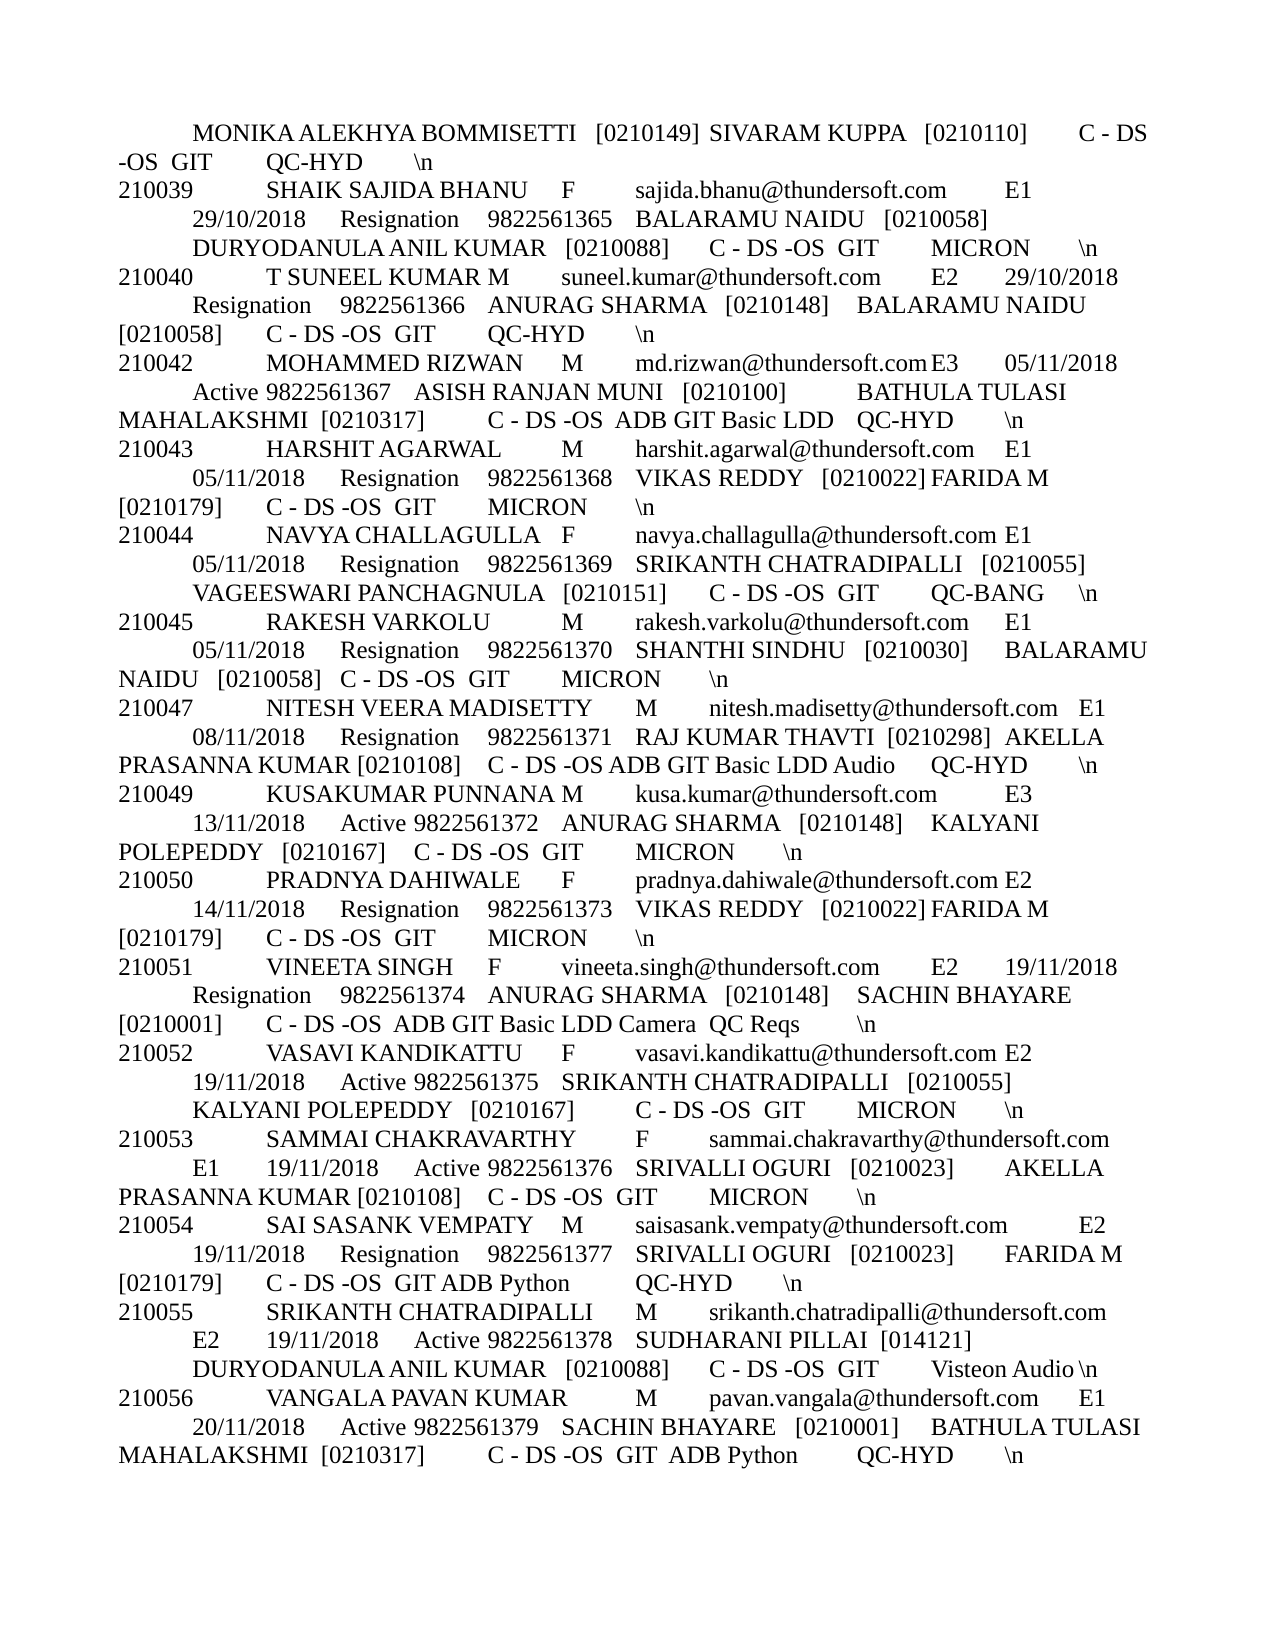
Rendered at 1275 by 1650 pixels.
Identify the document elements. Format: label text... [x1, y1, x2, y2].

text 210047 NITESH VEERA MADISETTY M nitesh.madisetty@thundersoft.com E1 08/11/2018 Resignation 9822561371 RAJ KUMAR THAVTI [0210298] AKELLA PRASANNA KUMAR [0210108] C - DS -OS ADB GIT Basic LDD Audio QC-HYD \n [118, 693, 1157, 779]
text 210051 VINEETA SINGH F vineeta.singh@thundersoft.com E2 19/11/2018 Resignation 9822561374 ANURAG SHARMA [0210148] SACHIN BHAYARE [0210001] C - DS -OS ADB GIT Basic LDD Camera QC Reqs \n [118, 952, 1157, 1038]
text 210054 SAI SASANK VEMPATY M saisasank.vempaty@thundersoft.com E2 19/11/2018 Resignation 9822561377 SRIVALLI OGURI [0210023] FARIDA M [0210179] C - DS -OS GIT ADB Python QC-HYD \n [118, 1211, 1157, 1297]
text 210040 T SUNEEL KUMAR M suneel.kumar@thundersoft.com E2 29/10/2018 Resignation 9822561366 ANURAG SHARMA [0210148] BALARAMU NAIDU [0210058] C - DS -OS GIT QC-HYD \n [118, 262, 1157, 348]
text 210049 KUSAKUMAR PUNNANA M kusa.kumar@thundersoft.com E3 13/11/2018 Active 9822561372 ANURAG SHARMA [0210148] KALYANI POLEPEDDY [0210167] C - DS -OS GIT MICRON \n [118, 779, 1157, 866]
text 210055 SRIKANTH CHATRADIPALLI M srikanth.chatradipalli@thundersoft.com E2 19/11/2018 Active 9822561378 SUDHARANI PILLAI [014121] DURYODANULA ANIL KUMAR [0210088] C - DS -OS GIT Visteon Audio \n [118, 1297, 1157, 1383]
text 210045 RAKESH VARKOLU M rakesh.varkolu@thundersoft.com E1 05/11/2018 Resignation 9822561370 SHANTHI SINDHU [0210030] BALARAMU NAIDU [0210058] C - DS -OS GIT MICRON \n [118, 607, 1157, 693]
text 210050 PRADNYA DAHIWALE F pradnya.dahiwale@thundersoft.com E2 14/11/2018 Resignation 9822561373 VIKAS REDDY [0210022] FARIDA M [0210179] C - DS -OS GIT MICRON \n [118, 866, 1157, 952]
text 210043 HARSHIT AGARWAL M harshit.agarwal@thundersoft.com E1 05/11/2018 Resignation 9822561368 VIKAS REDDY [0210022] FARIDA M [0210179] C - DS -OS GIT MICRON \n [118, 434, 1157, 521]
text 210042 MOHAMMED RIZWAN M md.rizwan@thundersoft.com E3 05/11/2018 Active 9822561367 ASISH RANJAN MUNI [0210100] BATHULA TULASI MAHALAKSHMI [0210317] C - DS -OS ADB GIT Basic LDD QC-HYD \n [118, 348, 1157, 434]
text 210052 VASAVI KANDIKATTU F vasavi.kandikattu@thundersoft.com E2 19/11/2018 Active 9822561375 SRIKANTH CHATRADIPALLI [0210055] KALYANI POLEPEDDY [0210167] C - DS -OS GIT MICRON \n [118, 1038, 1157, 1124]
text 210044 NAVYA CHALLAGULLA F navya.challagulla@thundersoft.com E1 05/11/2018 Resignation 9822561369 SRIKANTH CHATRADIPALLI [0210055] VAGEESWARI PANCHAGNULA [0210151] C - DS -OS GIT QC-BANG \n [118, 521, 1157, 607]
text MONIKA ALEKHYA BOMMISETTI [0210149] SIVARAM KUPPA [0210110] C - DS -OS GIT QC-HYD \n [118, 118, 1157, 176]
text 210056 VANGALA PAVAN KUMAR M pavan.vangala@thundersoft.com E1 20/11/2018 Active 9822561379 SACHIN BHAYARE [0210001] BATHULA TULASI MAHALAKSHMI [0210317] C - DS -OS GIT ADB Python QC-HYD \n [118, 1383, 1157, 1469]
text 210053 SAMMAI CHAKRAVARTHY F sammai.chakravarthy@thundersoft.com E1 19/11/2018 Active 9822561376 SRIVALLI OGURI [0210023] AKELLA PRASANNA KUMAR [0210108] C - DS -OS GIT MICRON \n [118, 1124, 1157, 1211]
text 210039 SHAIK SAJIDA BHANU F sajida.bhanu@thundersoft.com E1 29/10/2018 Resignation 9822561365 BALARAMU NAIDU [0210058] DURYODANULA ANIL KUMAR [0210088] C - DS -OS GIT MICRON \n [118, 176, 1157, 262]
